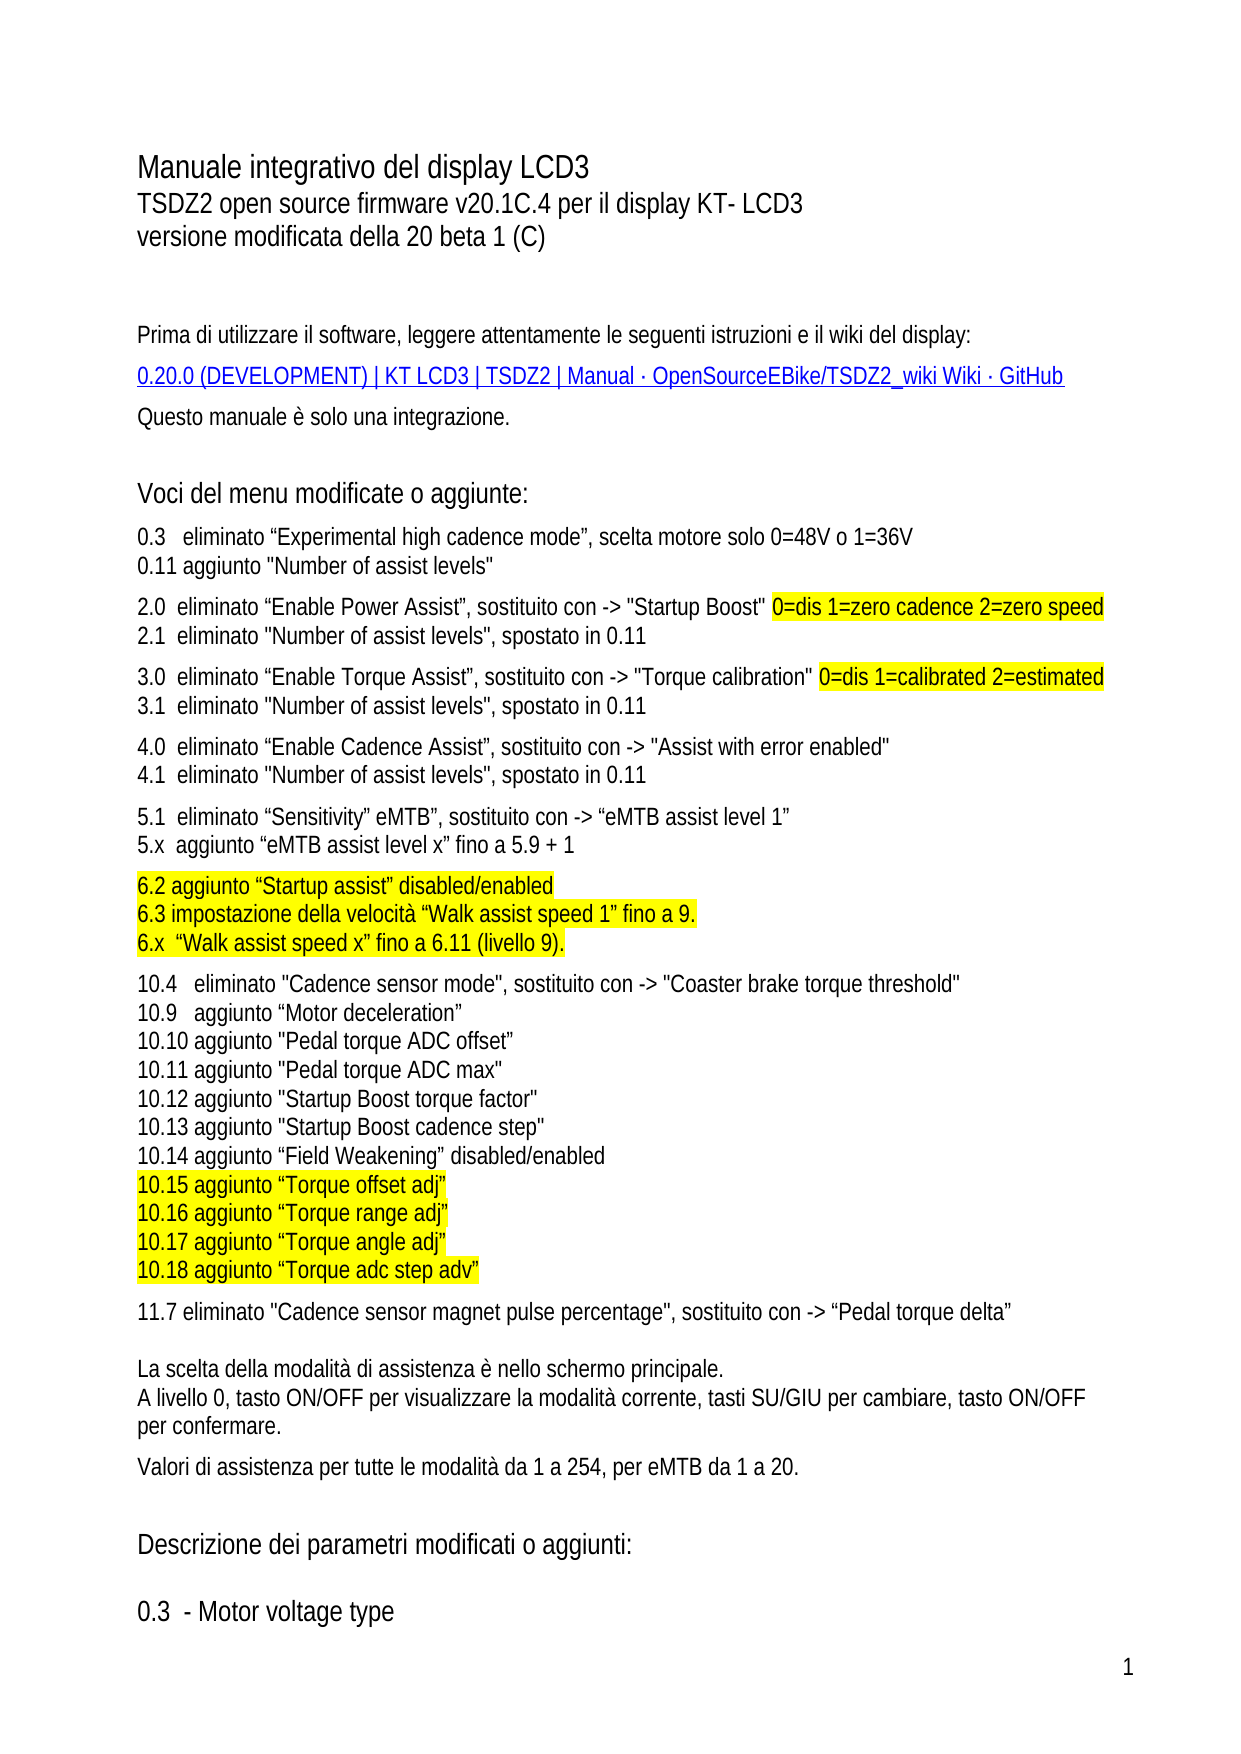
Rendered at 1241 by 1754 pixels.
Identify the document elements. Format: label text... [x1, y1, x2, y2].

text Questo manuale è solo una integrazione. [137, 402, 1122, 431]
text 11.7 eliminato "Cadence sensor magnet pulse percentage", sostituito con -> “Pedal torque delta” [137, 1297, 1122, 1325]
text 10.14 aggiunto “Field Weakening” disabled/enabled [137, 1141, 1122, 1169]
text 10.9 aggiunto “Motor deceleration” [137, 998, 1122, 1026]
text 10.10 aggiunto "Pedal torque ADC offset” [137, 1026, 1122, 1055]
text La scelta della modalità di assistenza è nello schermo principale. [137, 1354, 1122, 1383]
text Voci del menu modificate o aggiunte: [137, 476, 1122, 510]
text 6.2 aggiunto “Startup assist” disabled/enabled [137, 871, 1122, 899]
text TSDZ2 open source firmware v20.1C.4 per il display KT- LCD3 [137, 186, 1122, 219]
text 10.13 aggiunto "Startup Boost cadence step" [137, 1112, 1122, 1141]
text 3.0 eliminato “Enable Torque Assist”, sostituito con -> "Torque calibration" 0=dis 1=calibrated 2=estimated [137, 662, 1122, 691]
text Valori di assistenza per tutte le modalità da 1 a 254, per eMTB da 1 a 20. [137, 1452, 1122, 1481]
text 0.3 eliminato “Experimental high cadence mode”, scelta motore solo 0=48V o 1=36V [137, 522, 1122, 551]
text 0.11 aggiunto "Number of assist levels" [137, 551, 1122, 580]
text 10.18 aggiunto “Torque adc step adv” [137, 1256, 1122, 1284]
text 0.20.0 (DEVELOPMENT) | KT LCD3 | TSDZ2 | Manual · OpenSourceEBike/TSDZ2_wiki Wiki · GitHub [137, 361, 1122, 389]
text 10.15 aggiunto “Torque offset adj” [137, 1169, 1122, 1198]
text A livello 0, tasto ON/OFF per visualizzare la modalità corrente, tasti SU/GIU per cambiare, tasto ON/OFF per confermare. [137, 1383, 1122, 1440]
text 2.0 eliminato “Enable Power Assist”, sostituito con -> "Startup Boost" 0=dis 1=zero cadence 2=zero speed [137, 592, 1122, 621]
text 10.16 aggiunto “Torque range adj” [137, 1198, 1122, 1227]
text 6.x “Walk assist speed x” fino a 6.11 (livello 9). [137, 928, 1122, 957]
text Descrizione dei parametri modificati o aggiunti: [137, 1527, 1122, 1560]
text Prima di utilizzare il software, leggere attentamente le seguenti istruzioni e il wiki del display: [137, 319, 1122, 348]
text 2.1 eliminato "Number of assist levels", spostato in 0.11 [137, 621, 1122, 649]
text 6.3 impostazione della velocità “Walk assist speed 1” fino a 9. [137, 899, 1122, 928]
text 10.17 aggiunto “Torque angle adj” [137, 1227, 1122, 1256]
text versione modificata della 20 beta 1 (C) [137, 219, 1122, 253]
text 5.x aggiunto “eMTB assist level x” fino a 5.9 + 1 [137, 830, 1122, 859]
text 5.1 eliminato “Sensitivity” eMTB”, sostituito con -> “eMTB assist level 1” [137, 802, 1122, 830]
text 0.3 - Motor voltage type [137, 1594, 1122, 1627]
text 4.1 eliminato "Number of assist levels", spostato in 0.11 [137, 760, 1122, 789]
text 10.12 aggiunto "Startup Boost torque factor" [137, 1084, 1122, 1112]
text Manuale integrativo del display LCD3 [137, 148, 1122, 186]
text 10.11 aggiunto "Pedal torque ADC max" [137, 1055, 1122, 1084]
text 4.0 eliminato “Enable Cadence Assist”, sostituito con -> "Assist with error enabled" [137, 732, 1122, 760]
text 10.4 eliminato "Cadence sensor mode", sostituito con -> "Coaster brake torque threshold" [137, 969, 1122, 998]
text 3.1 eliminato "Number of assist levels", spostato in 0.11 [137, 691, 1122, 719]
